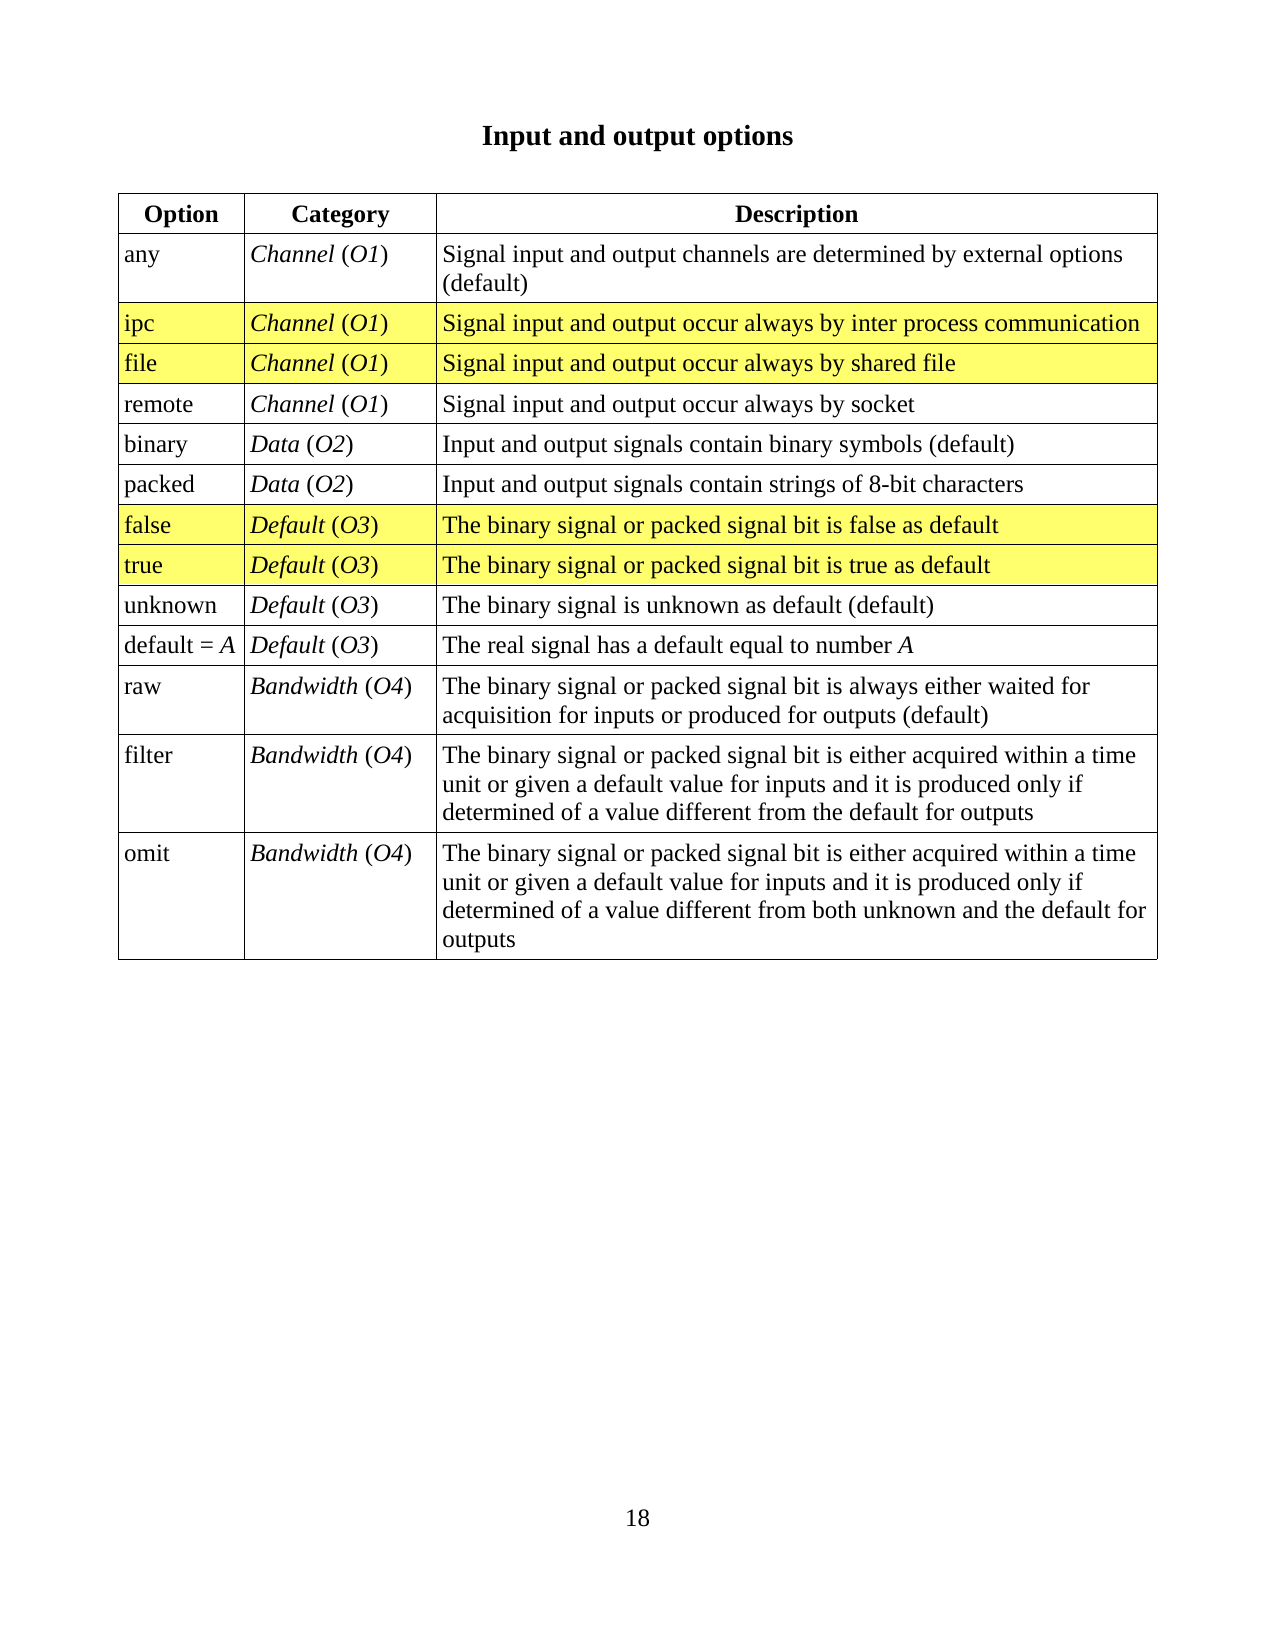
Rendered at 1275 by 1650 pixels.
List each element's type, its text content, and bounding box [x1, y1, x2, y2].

table_cell Default (O3) [245, 586, 436, 625]
table_cell Bandwidth (O4) [245, 735, 436, 832]
table_cell The real signal has a default equal to number A [437, 626, 1157, 665]
table_cell Default (O3) [245, 626, 436, 665]
table_cell raw [119, 666, 244, 734]
table_cell Default (O3) [245, 545, 436, 584]
table_cell Signal input and output channels are determined by external options (default) [437, 234, 1157, 302]
table_cell Channel (O1) [245, 344, 436, 383]
table_cell unknown [119, 586, 244, 625]
table_cell Input and output signals contain binary symbols (default) [437, 424, 1157, 463]
table_cell The binary signal or packed signal bit is either acquired within a time unit or given a default value for inputs and it is produced only if determined of a value different from both unknown and the default for outputs [437, 833, 1157, 958]
table_cell Bandwidth (O4) [245, 833, 436, 958]
table_header Option [119, 194, 244, 233]
table_cell The binary signal or packed signal bit is either acquired within a time unit or given a default value for inputs and it is produced only if determined of a value different from the default for outputs [437, 735, 1157, 832]
table_cell Input and output signals contain strings of 8-bit characters [437, 465, 1157, 504]
table_cell true [119, 545, 244, 584]
table_cell false [119, 505, 244, 544]
table_cell Default (O3) [245, 505, 436, 544]
table_cell omit [119, 833, 244, 958]
subtitle Input and output options [118, 118, 1157, 152]
table_cell The binary signal or packed signal bit is false as default [437, 505, 1157, 544]
table_cell The binary signal or packed signal bit is true as default [437, 545, 1157, 584]
table_cell Signal input and output occur always by shared file [437, 344, 1157, 383]
table_cell Data (O2) [245, 465, 436, 504]
table_cell Channel (O1) [245, 384, 436, 423]
table_cell Signal input and output occur always by socket [437, 384, 1157, 423]
table_cell ipc [119, 303, 244, 343]
table_cell The binary signal is unknown as default (default) [437, 586, 1157, 625]
table_cell any [119, 234, 244, 302]
table_cell Channel (O1) [245, 234, 436, 302]
table_cell binary [119, 424, 244, 463]
table_cell file [119, 344, 244, 383]
table_header Category [245, 194, 436, 233]
table_cell remote [119, 384, 244, 423]
table_cell filter [119, 735, 244, 832]
table_cell Data (O2) [245, 424, 436, 463]
table_cell default = A [119, 626, 244, 665]
table_cell Bandwidth (O4) [245, 666, 436, 734]
table_header Description [437, 194, 1157, 233]
table_cell packed [119, 465, 244, 504]
table_cell The binary signal or packed signal bit is always either waited for acquisition for inputs or produced for outputs (default) [437, 666, 1157, 734]
table_cell Signal input and output occur always by inter process communication [437, 303, 1157, 343]
table_cell Channel (O1) [245, 303, 436, 343]
